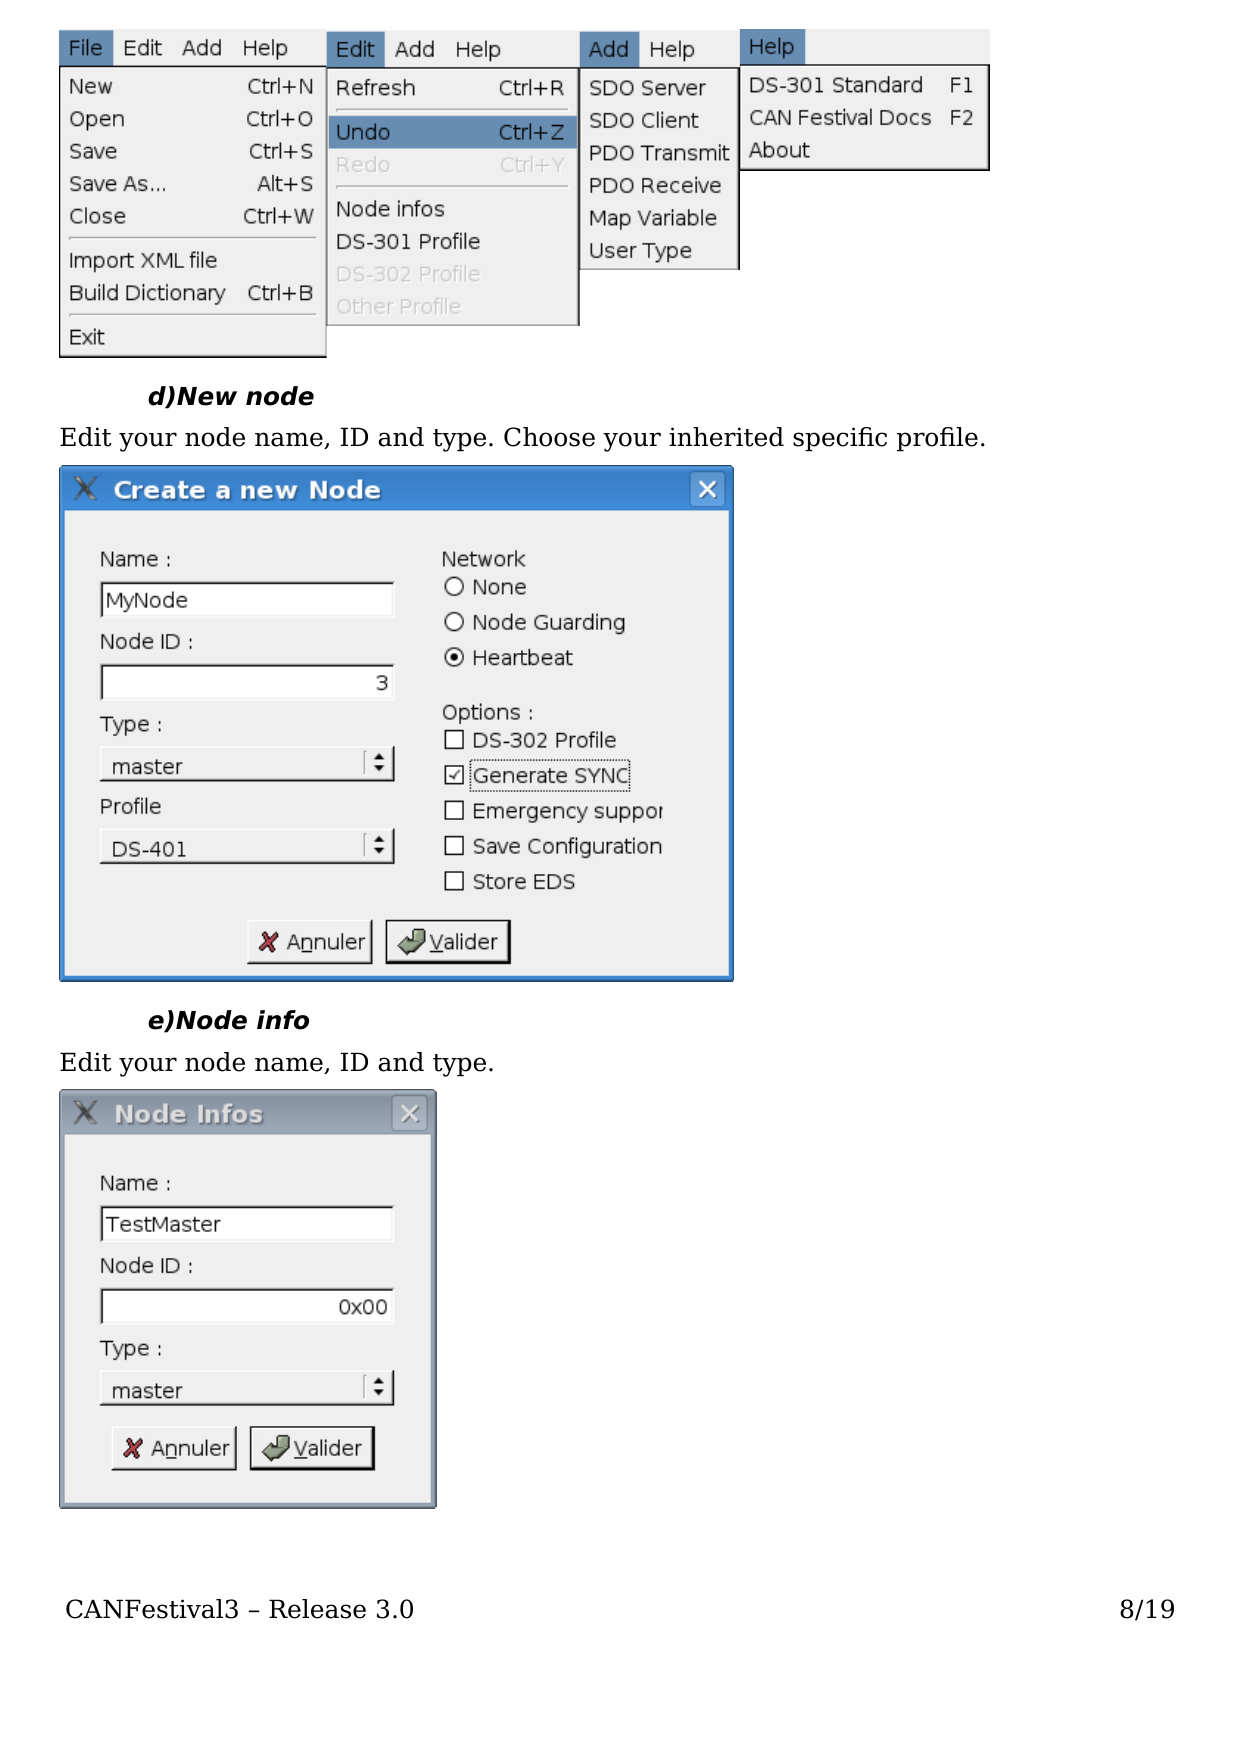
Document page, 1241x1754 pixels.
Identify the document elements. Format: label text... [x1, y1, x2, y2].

text Edit your node name, ID and type. Choose your inherited specific profile. [59, 424, 1181, 453]
subtitle Node info [59, 1007, 1181, 1035]
picture [59, 1089, 437, 1509]
picture [59, 465, 734, 982]
subtitle New node [59, 382, 1181, 411]
text Edit your node name, ID and type. [59, 1048, 1181, 1077]
picture [59, 29, 990, 358]
